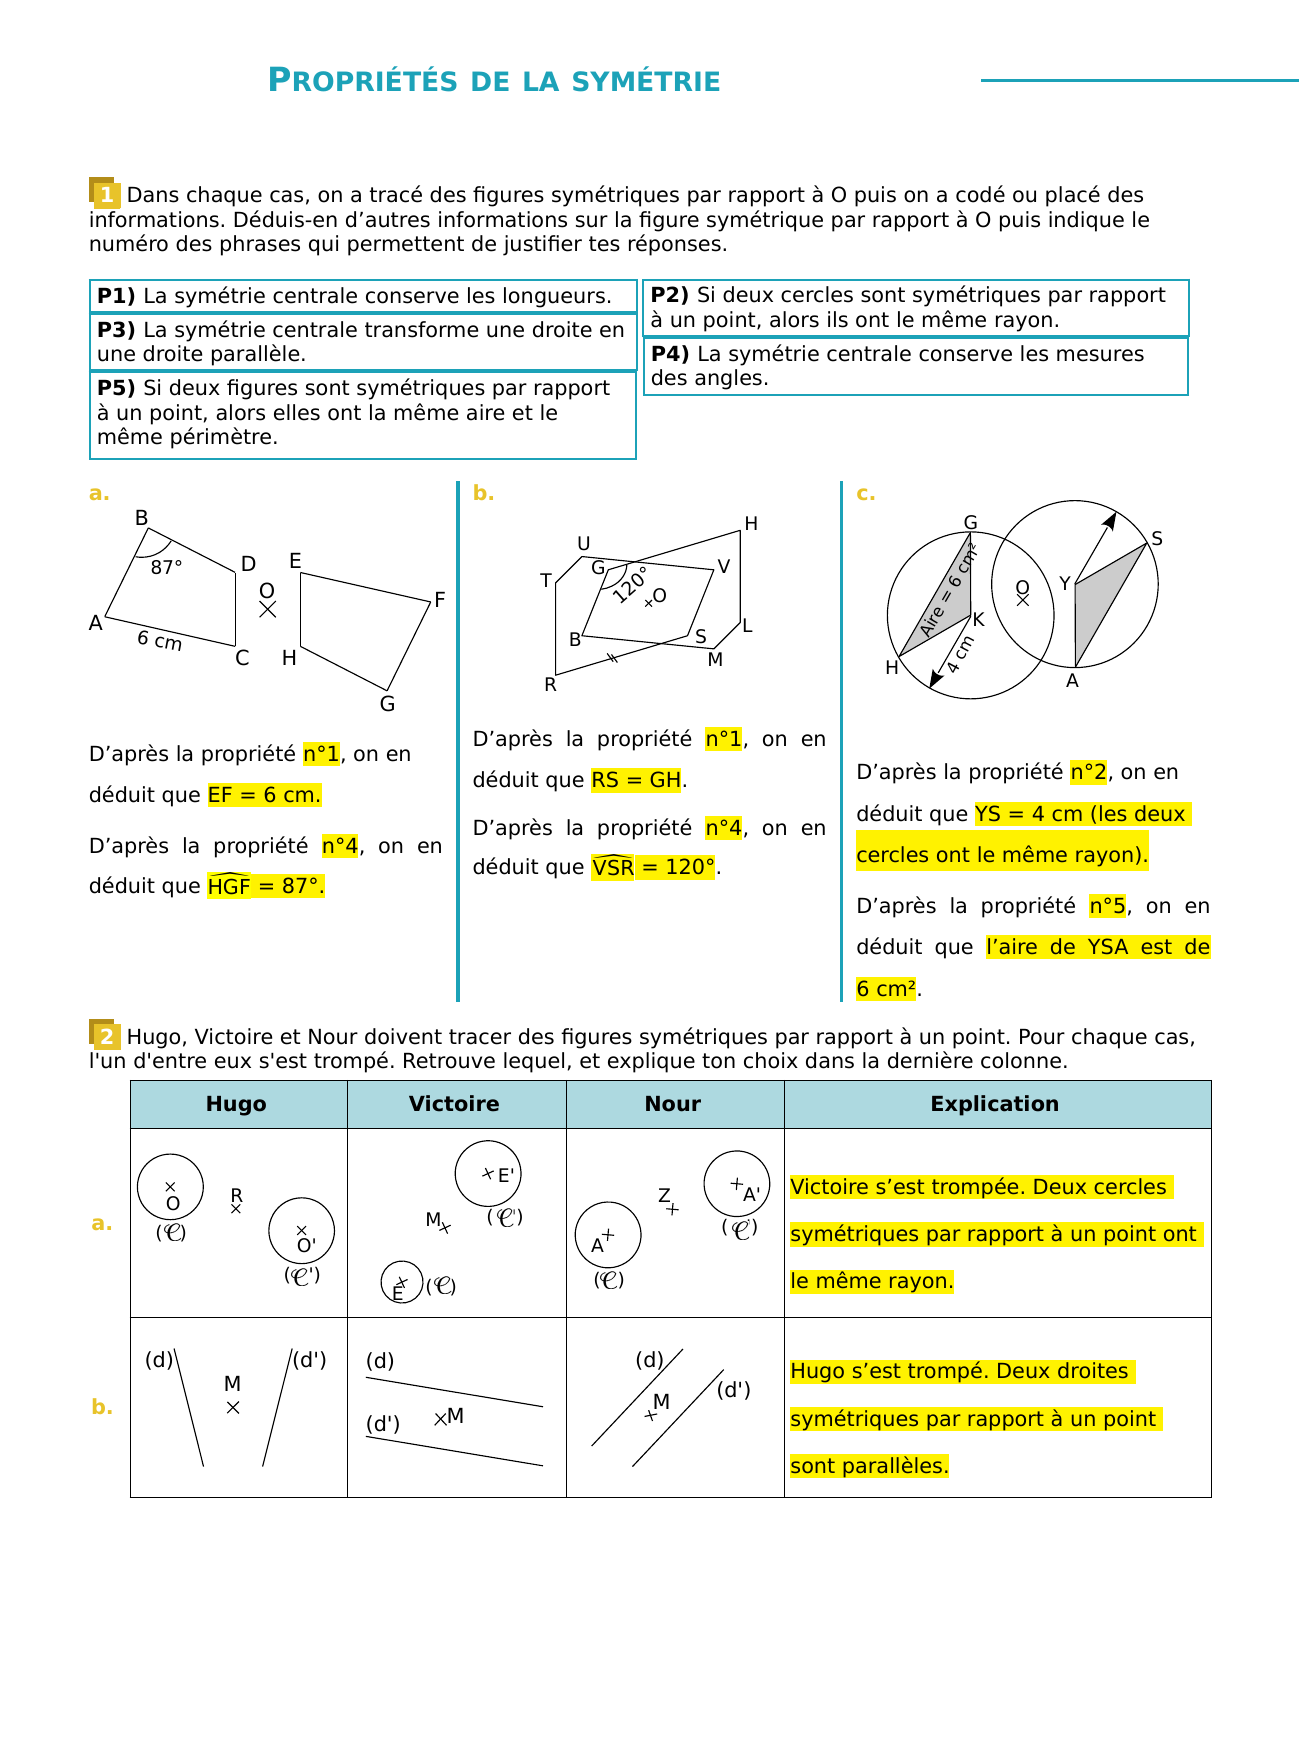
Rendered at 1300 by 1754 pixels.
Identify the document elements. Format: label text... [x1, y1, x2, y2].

table_header Victoire [348, 1081, 566, 1128]
table_cell [567, 1318, 784, 1497]
table_header [86, 1080, 130, 1128]
picture [496, 1208, 514, 1227]
table_cell [348, 1129, 566, 1317]
text D’après la propriété n°1, on en déduit que RS = GH. [472, 710, 827, 793]
table_header Explication [785, 1081, 1211, 1128]
text P5) Si deux figures sont symétriques par rapport à un point, alors elles ont la même aire et le même périmètre. [97, 376, 629, 449]
subtitle Dans chaque cas, on a tracé des figures symétriques par rapport à O puis on a codé ou placé des informations. Déduis-en d’autres informations sur la figure symétrique par rapport à O puis indique le numéro des phrases qui permettent de justifier tes réponses. [88, 177, 1211, 257]
table_cell Hugo s’est trompé. Deux droites symétriques par rapport à un point sont parallèles. [785, 1318, 1211, 1497]
subtitle Hugo, Victoire et Nour doivent tracer des figures symétriques par rapport à un point. Pour chaque cas, l'un d'entre eux s'est trompé. Retrouve lequel, et explique ton choix dans la dernière colonne. [88, 1018, 1211, 1074]
picture [163, 1223, 182, 1241]
text P3) La symétrie centrale transforme une droite en une droite parallèle. [97, 318, 630, 366]
table_header Hugo [131, 1081, 347, 1128]
picture [433, 1276, 452, 1294]
text P4) La symétrie centrale conserve les mesures des angles. [651, 342, 1181, 391]
text P1) La symétrie centrale conserve les longueurs. [97, 284, 630, 304]
picture [290, 1268, 309, 1286]
text D’après la propriété n°4, on en déduit que = 87°. [88, 817, 443, 899]
text D’après la propriété n°5, on en déduit que l’aire de YSA est de 6 cm². [856, 877, 1211, 1001]
table_cell Victoire s’est trompée. Deux cercles symétriques par rapport à un point ont le même rayon. [785, 1129, 1211, 1317]
table_cell [131, 1129, 347, 1317]
text D’après la propriété n°2, on en déduit que YS = 4 cm (les deux cercles ont le même rayon). [856, 747, 1211, 871]
picture [731, 1221, 750, 1240]
picture [599, 1271, 618, 1289]
text P2) Si deux cercles sont symétriques par rapport à un point, alors ils ont le même rayon. [650, 283, 1182, 332]
table_cell [131, 1318, 347, 1497]
table_cell b. [86, 1317, 130, 1497]
text D’après la propriété n°1, on en déduit que EF = 6 cm. [88, 728, 443, 811]
table_header Nour [567, 1081, 784, 1128]
text D’après la propriété n°4, on en déduit que = 120°. [472, 798, 827, 881]
table_cell a. [86, 1128, 130, 1317]
table_cell [567, 1129, 784, 1317]
table_cell [348, 1318, 566, 1497]
